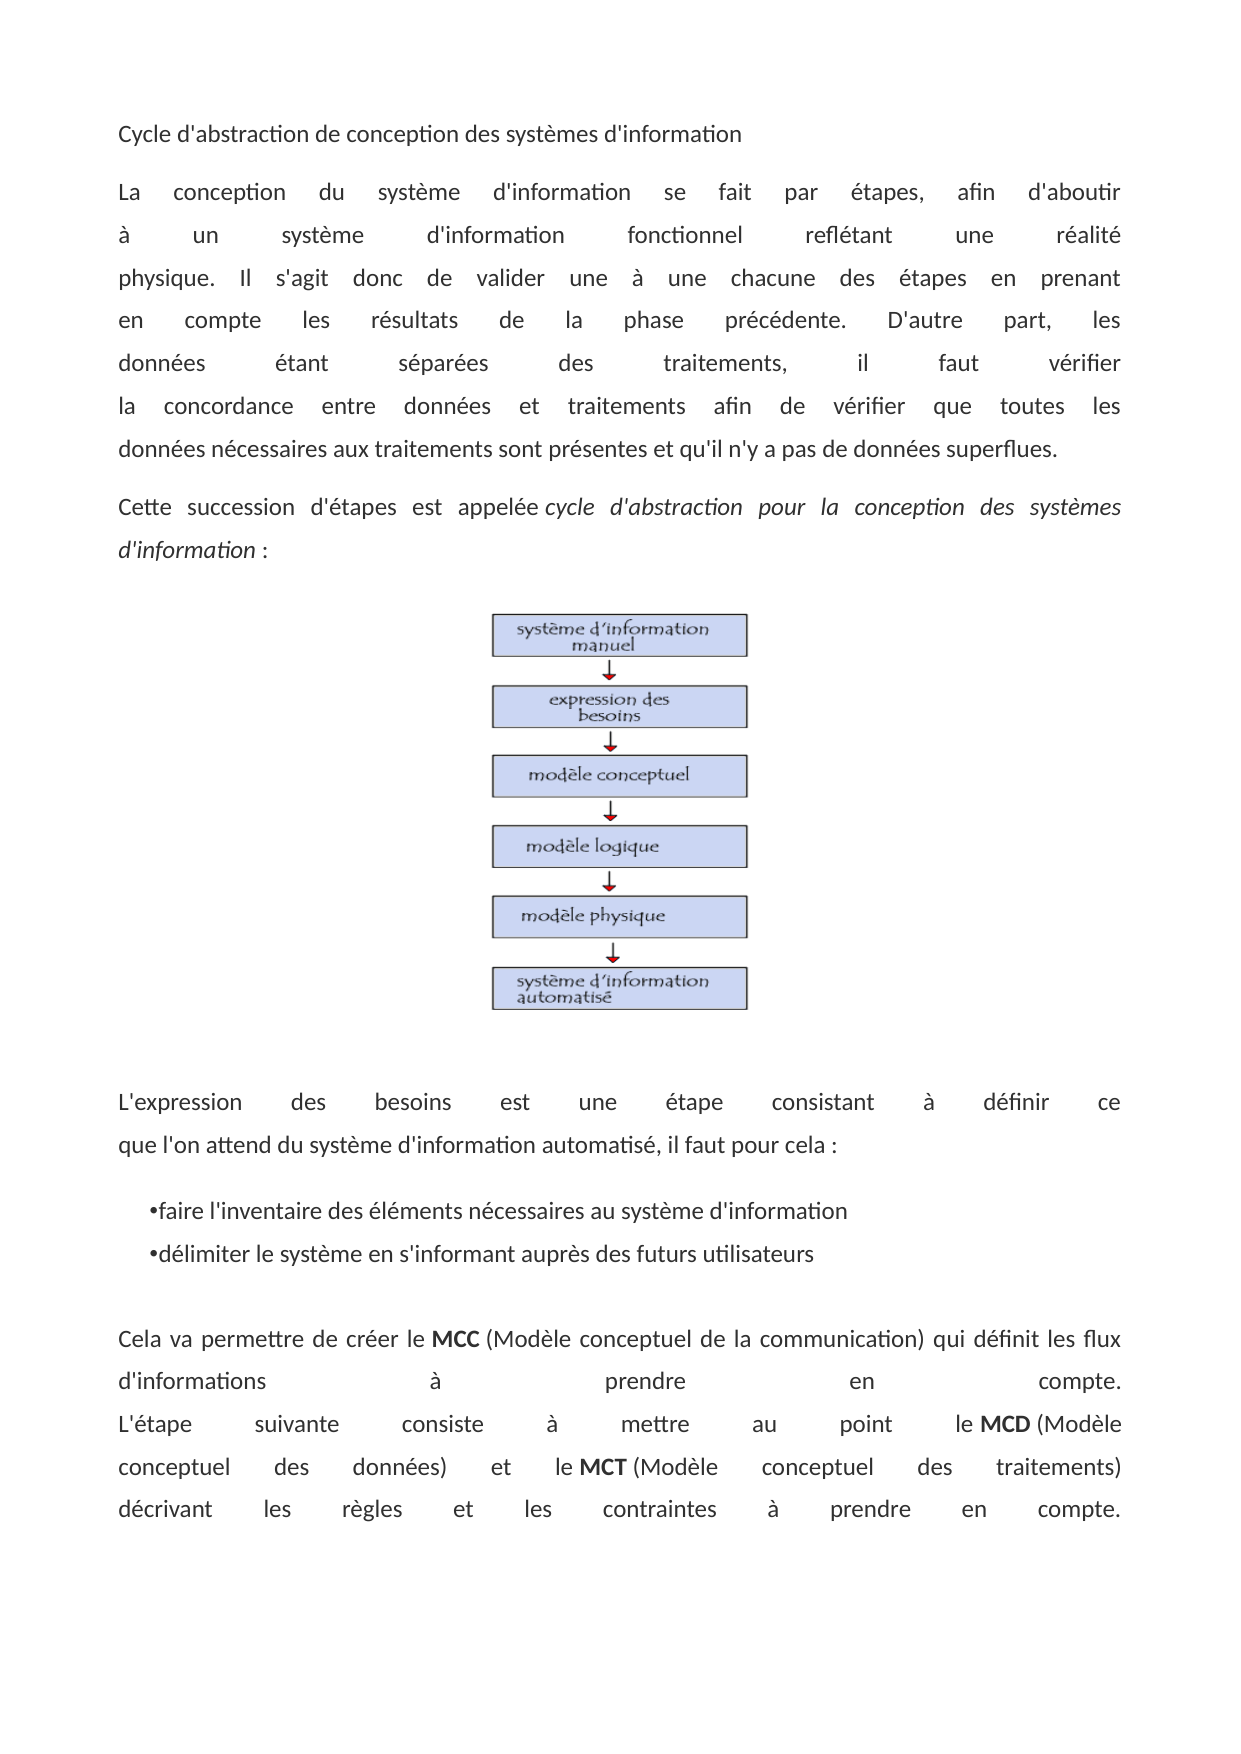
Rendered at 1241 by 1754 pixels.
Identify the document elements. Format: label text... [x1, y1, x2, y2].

picture [490, 612, 750, 1012]
text La conception du système d'information se fait par étapes, afin d'aboutir à un système d'information fonctionnel reflétant une réalité physique. Il s'agit donc de valider une à une chacune des étapes en prenant en compte les résultats de la phase précédente. D'autre part, les données étant séparées des traitements, il faut vérifier la concordance entre données et traitements afin de vérifier que toutes les données nécessaires aux traitements sont présentes et qu'il n'y a pas de données superflues. [118, 176, 1122, 463]
text L'expression des besoins est une étape consistant à définir ce que l'on attend du système d'information automatisé, il faut pour cela : [118, 1086, 1122, 1160]
list délimiter le système en s'informant auprès des futurs utilisateurs [118, 1238, 1122, 1269]
list faire l'inventaire des éléments nécessaires au système d'information [118, 1195, 1122, 1226]
subtitle Cycle d'abstraction de conception des systèmes d'information [118, 118, 1122, 149]
text Cela va permettre de créer le MCC (Modèle conceptuel de la communication) qui définit les flux d'informations à prendre en compte. L'étape suivante consiste à mettre au point le MCD (Modèle conceptuel des données) et le MCT (Modèle conceptuel des traitements) décrivant les règles et les contraintes à prendre en compte. [118, 1323, 1122, 1567]
text Cette succession d'étapes est appelée cycle d'abstraction pour la conception des systèmes d'information : [118, 491, 1122, 564]
